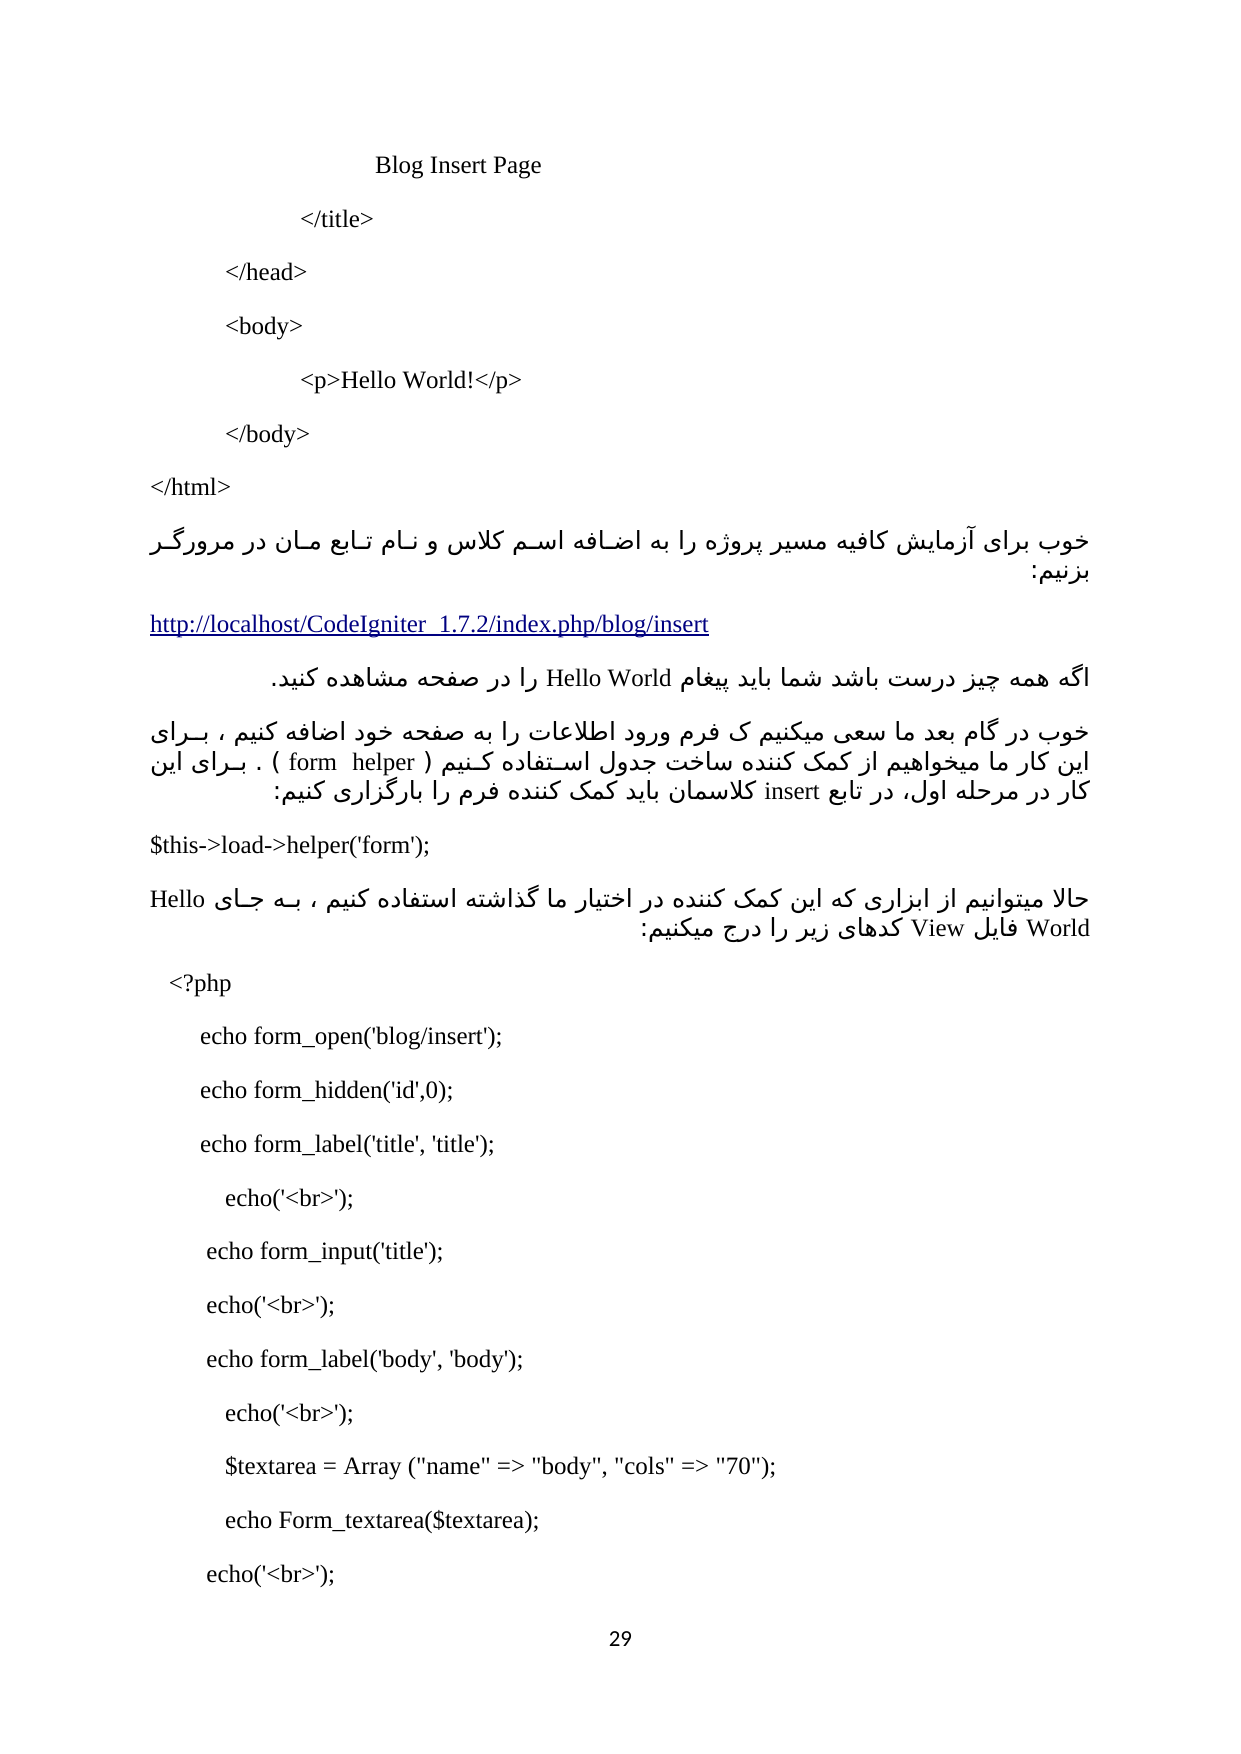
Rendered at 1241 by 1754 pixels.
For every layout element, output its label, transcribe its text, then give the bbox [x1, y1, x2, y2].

text اگه همه چیز درست باشد شما باید پیغام Hello World را در صفحه مشاهده کنید. [150, 663, 1090, 693]
text خوب در گام بعد ما سعی میکنیم ک فرم ورود اطلاعات را به صفحه خود اضافه کنیم ،‌ برای این کار ما میخواهیم از کمک کننده ساخت جدول استفاده کنیم ( form helper ) . برای این کار در مرحله اول، در تابع insert کلاسمان باید کمک کننده فرم را بارگزاری کنیم: [150, 718, 1090, 805]
text echo form_label('body', 'body'); [150, 1344, 1090, 1373]
text </body> [150, 419, 1090, 447]
text </title> [150, 204, 1090, 232]
text </html> [150, 472, 1090, 501]
text حالا میتوانیم از ابزاری که این کمک کننده در اختیار ما گذاشته استفاده کنیم ، به جای Hello World فایل View کدهای زیر را درج میکنیم: [150, 884, 1090, 943]
text echo form_input('title'); [150, 1236, 1090, 1265]
text $this->load->helper('form'); [150, 830, 1090, 859]
text Blog Insert Page [150, 150, 1090, 179]
text http://localhost/CodeIgniter_1.7.2/index.php/blog/insert [150, 609, 1090, 638]
text echo form_hidden('id',0); [150, 1075, 1090, 1104]
text <body> [150, 311, 1090, 340]
text echo('<br>'); [150, 1559, 1090, 1588]
text خوب برای آزمایش کافیه مسیر پروژه را به اضافه اسم کلاس و نام تابع مان در مرورگر بزنیم: [150, 526, 1090, 584]
text echo form_open('blog/insert'); [150, 1021, 1090, 1050]
text echo Form_textarea($textarea); [150, 1505, 1090, 1534]
text echo('<br>'); [150, 1183, 1090, 1211]
text <p>Hello World!</p> [150, 365, 1090, 394]
text echo('<br>'); [150, 1398, 1090, 1426]
text echo('<br>'); [150, 1290, 1090, 1319]
text $textarea = Array ("name" => "body", "cols" => "70"); [150, 1451, 1090, 1480]
text </head> [150, 257, 1090, 286]
text echo form_label('title', 'title'); [150, 1129, 1090, 1158]
text <?php [150, 968, 1090, 996]
